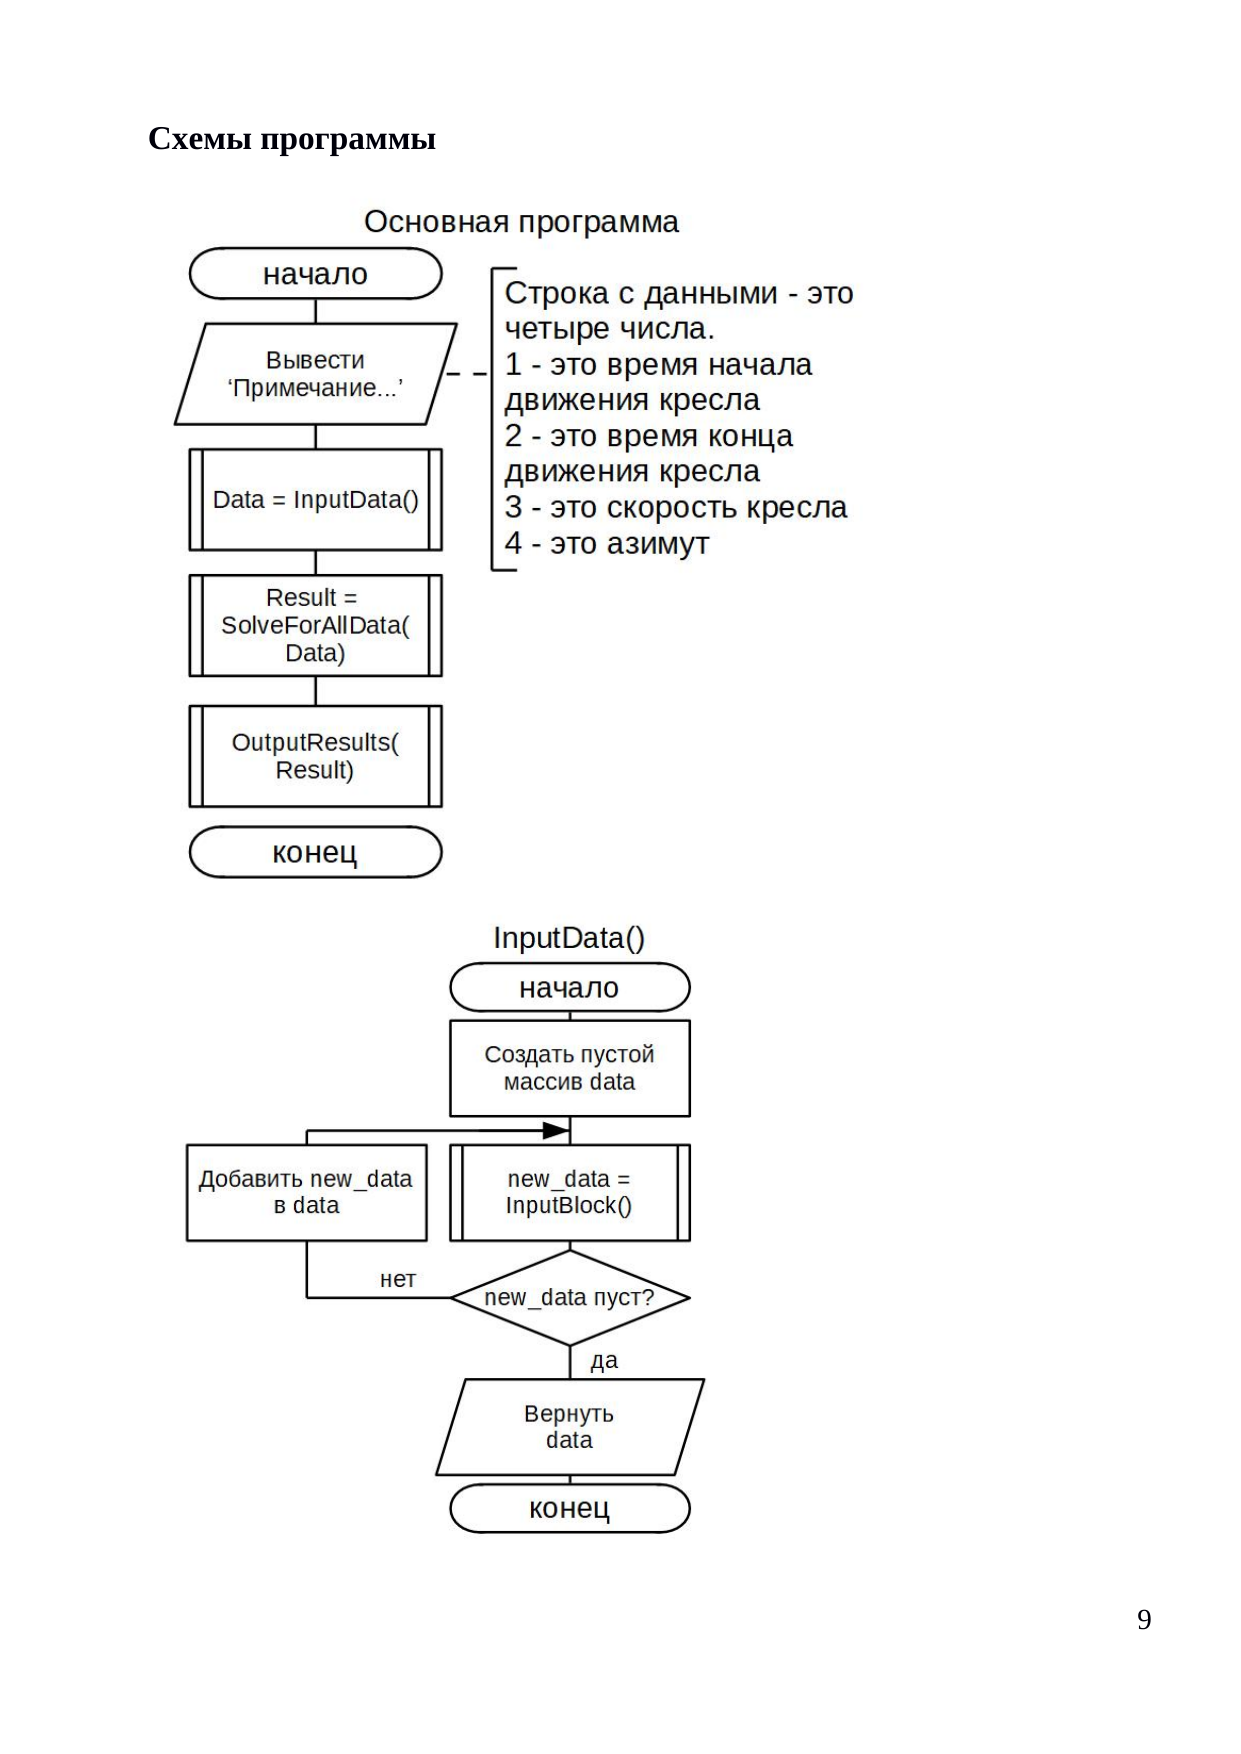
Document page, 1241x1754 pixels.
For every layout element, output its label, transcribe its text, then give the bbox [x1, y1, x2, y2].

picture [147, 186, 868, 457]
subtitle Схемы программы [148, 118, 1152, 156]
picture [179, 913, 721, 1116]
